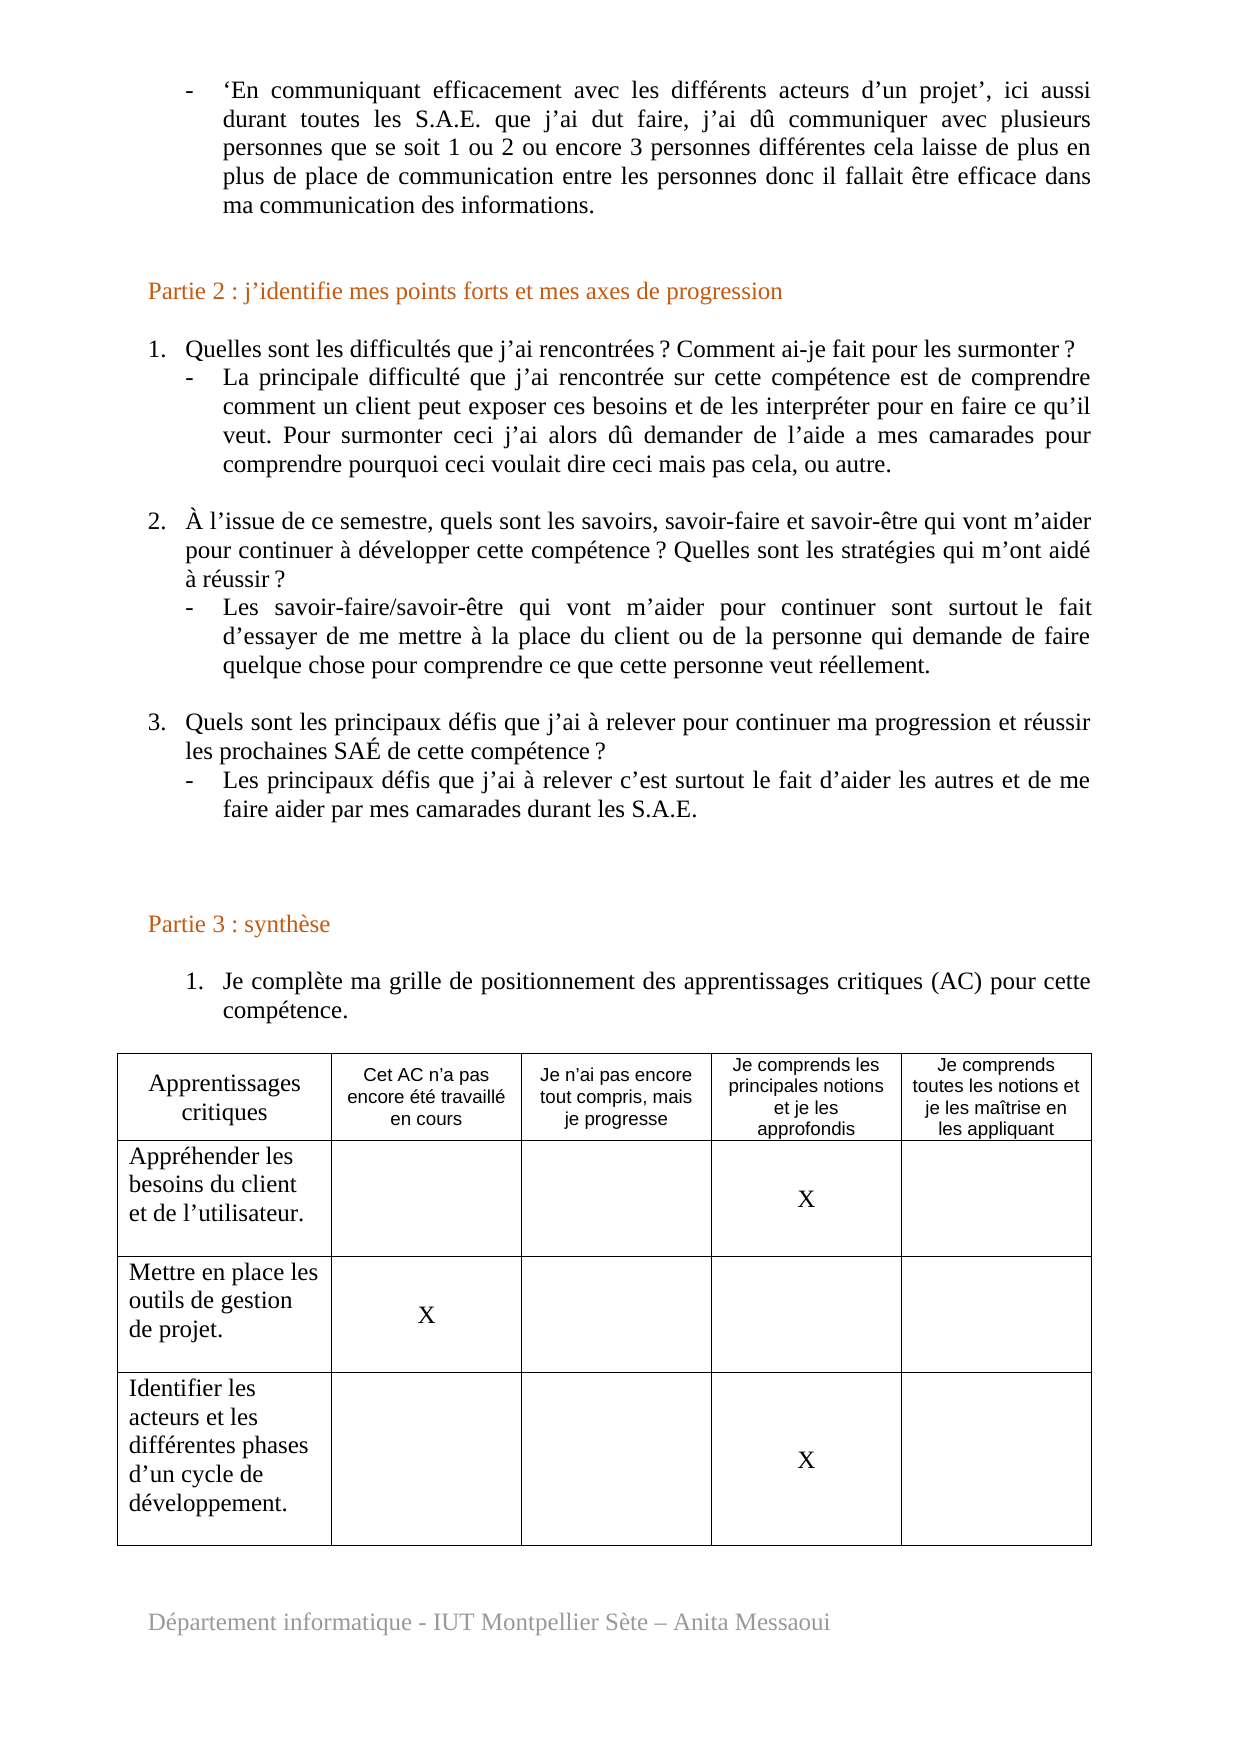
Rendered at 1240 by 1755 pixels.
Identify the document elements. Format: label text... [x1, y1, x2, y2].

table_header Je n’ai pas encore tout compris, mais je progresse [522, 1054, 711, 1140]
list ‘En communiquant efficacement avec les différents acteurs d’un projet’, ici aussi durant toutes les S.A.E. que j’ai dut faire, j’ai dû communiquer avec plusieurs personnes que se soit 1 ou 2 ou encore 3 personnes différentes cela laisse de plus en plus de place de communication entre les personnes donc il fallait être efficace dans ma communication des informations. [185, 75, 1092, 219]
list La principale difficulté que j’ai rencontrée sur cette compétence est de comprendre comment un client peut exposer ces besoins et de les interpréter pour en faire ce qu’il veut. Pour surmonter ceci j’ai alors dû demander de l’aide a mes camarades pour comprendre pourquoi ceci voulait dire ceci mais pas cela, ou autre. [185, 362, 1092, 477]
table_header Apprentissages critiques [118, 1054, 331, 1140]
text Partie 2 : j’identifie mes points forts et mes axes de progression [148, 276, 1092, 305]
table_cell [902, 1373, 1091, 1545]
table_cell Mettre en place les outils de gestion de projet. [118, 1257, 331, 1372]
table_header Je comprends les principales notions et je les approfondis [712, 1054, 901, 1140]
table_cell Identifier les acteurs et les différentes phases d’un cycle de développement. [118, 1373, 331, 1545]
table_cell [902, 1141, 1091, 1256]
table_header Cet AC n’a pas encore été travaillé en cours [332, 1054, 521, 1140]
table_cell X [712, 1373, 901, 1545]
table_cell [522, 1373, 711, 1545]
table_cell X [712, 1141, 901, 1256]
list À l’issue de ce semestre, quels sont les savoirs, savoir-faire et savoir-être qui vont m’aider pour continuer à développer cette compétence ? Quelles sont les stratégies qui m’ont aidé à réussir ? [148, 506, 1092, 592]
table_cell [332, 1373, 521, 1545]
table_cell [522, 1257, 711, 1372]
table_cell [522, 1141, 711, 1256]
table_cell [332, 1141, 521, 1256]
table_header Je comprends toutes les notions et je les maîtrise en les appliquant [902, 1054, 1091, 1140]
list Je complète ma grille de positionnement des apprentissages critiques (AC) pour cette compétence. [185, 966, 1092, 1024]
list Quels sont les principaux défis que j’ai à relever pour continuer ma progression et réussir les prochaines SAÉ de cette compétence ? [148, 707, 1092, 765]
list Les principaux défis que j’ai à relever c’est surtout le fait d’aider les autres et de me faire aider par mes camarades durant les S.A.E. [185, 765, 1092, 822]
text Partie 3 : synthèse [148, 909, 1092, 937]
table_cell [712, 1257, 901, 1372]
list Les savoir-faire/savoir-être qui vont m’aider pour continuer sont surtout le fait d’essayer de me mettre à la place du client ou de la personne qui demande de faire quelque chose pour comprendre ce que cette personne veut réellement. [185, 592, 1092, 679]
table_cell X [332, 1257, 521, 1372]
table_cell [902, 1257, 1091, 1372]
list Quelles sont les difficultés que j’ai rencontrées ? Comment ai-je fait pour les surmonter ? [148, 334, 1092, 362]
table_cell Appréhender les besoins du client et de l’utilisateur. [118, 1141, 331, 1256]
